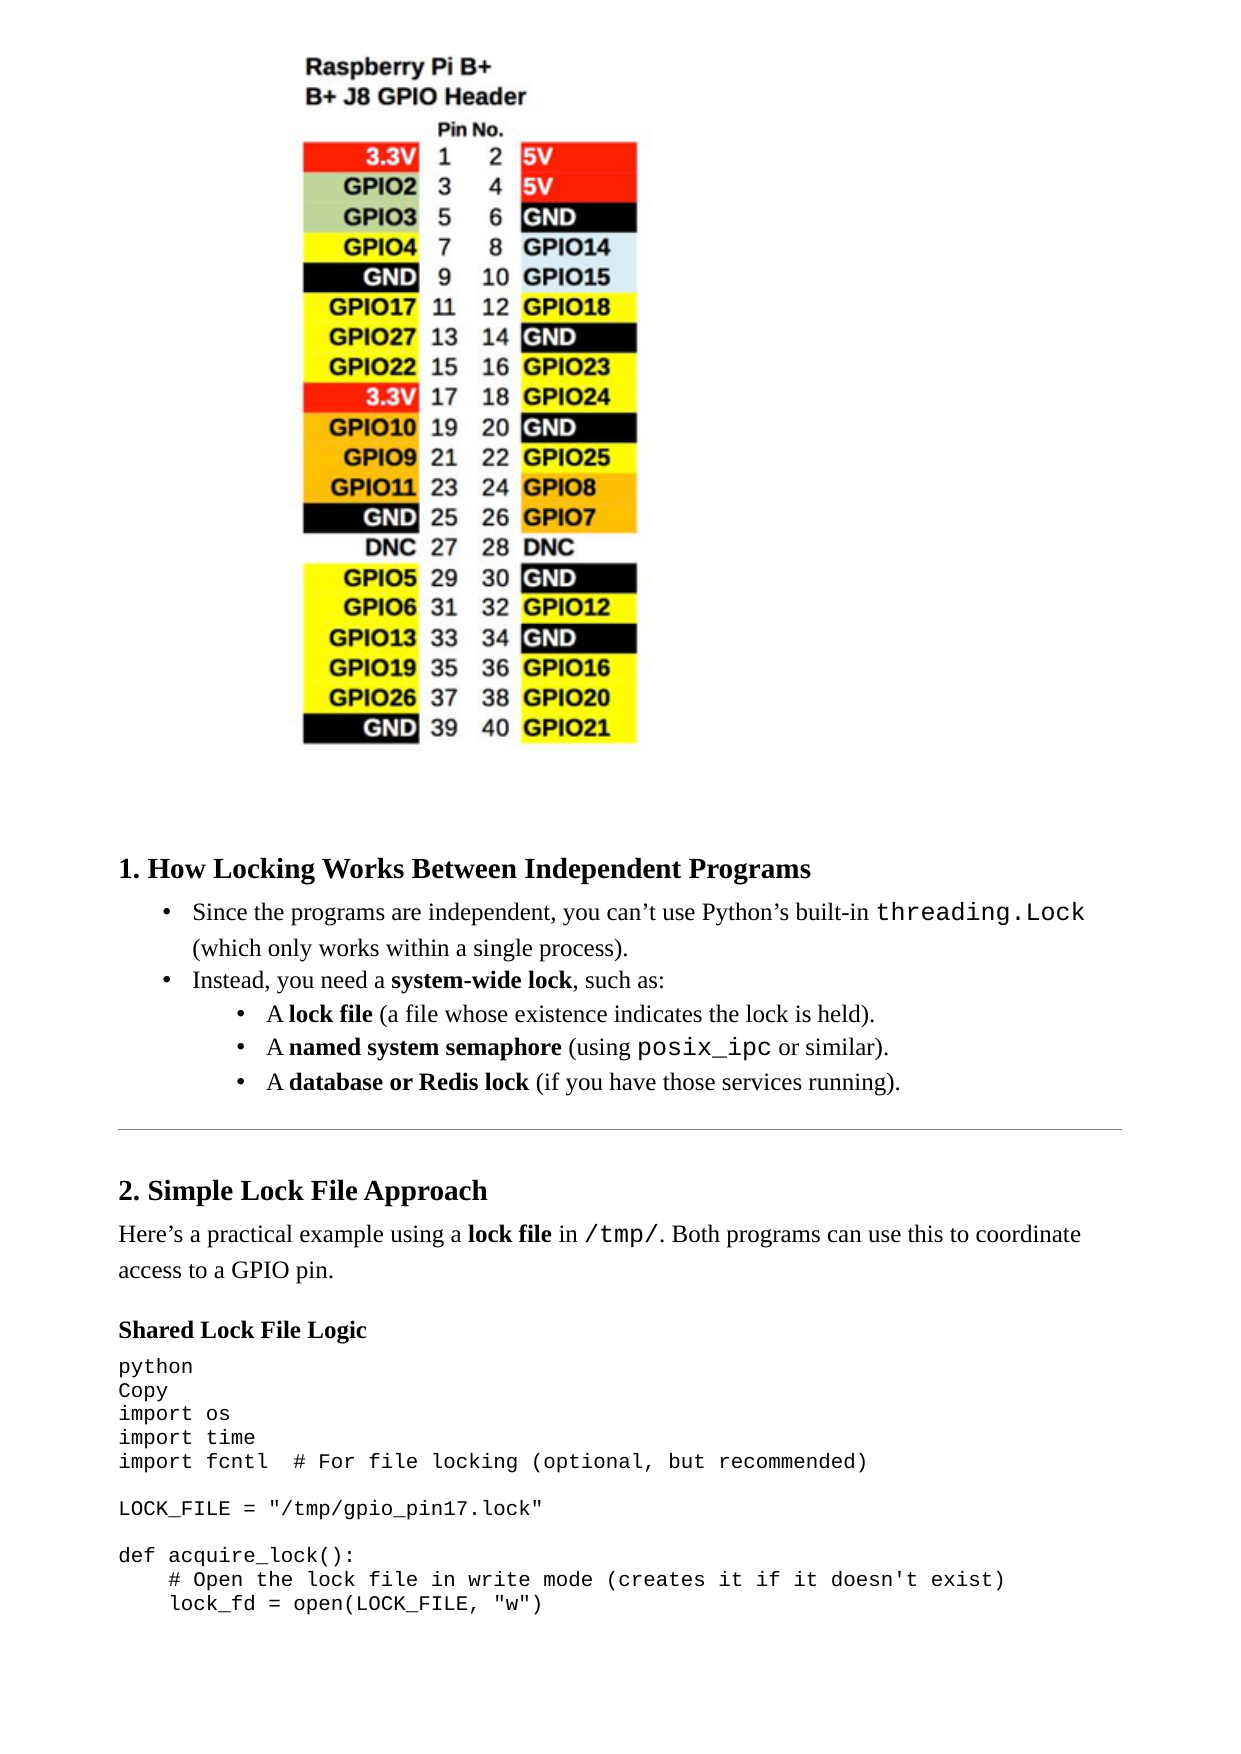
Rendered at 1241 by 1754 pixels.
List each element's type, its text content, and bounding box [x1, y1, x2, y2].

text Copy [118, 1380, 1122, 1403]
text lock_fd = open(LOCK_FILE, "w") [118, 1592, 1122, 1616]
list A database or Redis lock (if you have those services running). [236, 1067, 1122, 1096]
picture [279, 53, 661, 754]
text Here’s a practical example using a lock file in /tmp/. Both programs can use this to coordinate access to a GPIO pin. [118, 1219, 1122, 1283]
text python [118, 1356, 1122, 1380]
list A lock file (a file whose existence indicates the lock is held). [236, 999, 1122, 1027]
text # Open the lock file in write mode (creates it if it doesn't exist) [118, 1569, 1122, 1592]
subtitle 2. Simple Lock File Approach [118, 1173, 1122, 1207]
text import os [118, 1403, 1122, 1427]
text import time [118, 1427, 1122, 1451]
subtitle Shared Lock File Logic [118, 1315, 1122, 1343]
subtitle 1. How Locking Works Between Independent Programs [118, 851, 1122, 885]
list A named system semaphore (using posix_ipc or similar). [236, 1032, 1122, 1062]
text def acquire_lock(): [118, 1545, 1122, 1569]
list Instead, you need a system-wide lock, such as: [162, 966, 1122, 994]
text LOCK_FILE = "/tmp/gpio_pin17.lock" [118, 1498, 1122, 1522]
list Since the programs are independent, you can’t use Python’s built-in threading.Lock (which only works within a single process). [162, 897, 1122, 961]
text import fcntl # For file locking (optional, but recommended) [118, 1451, 1122, 1474]
